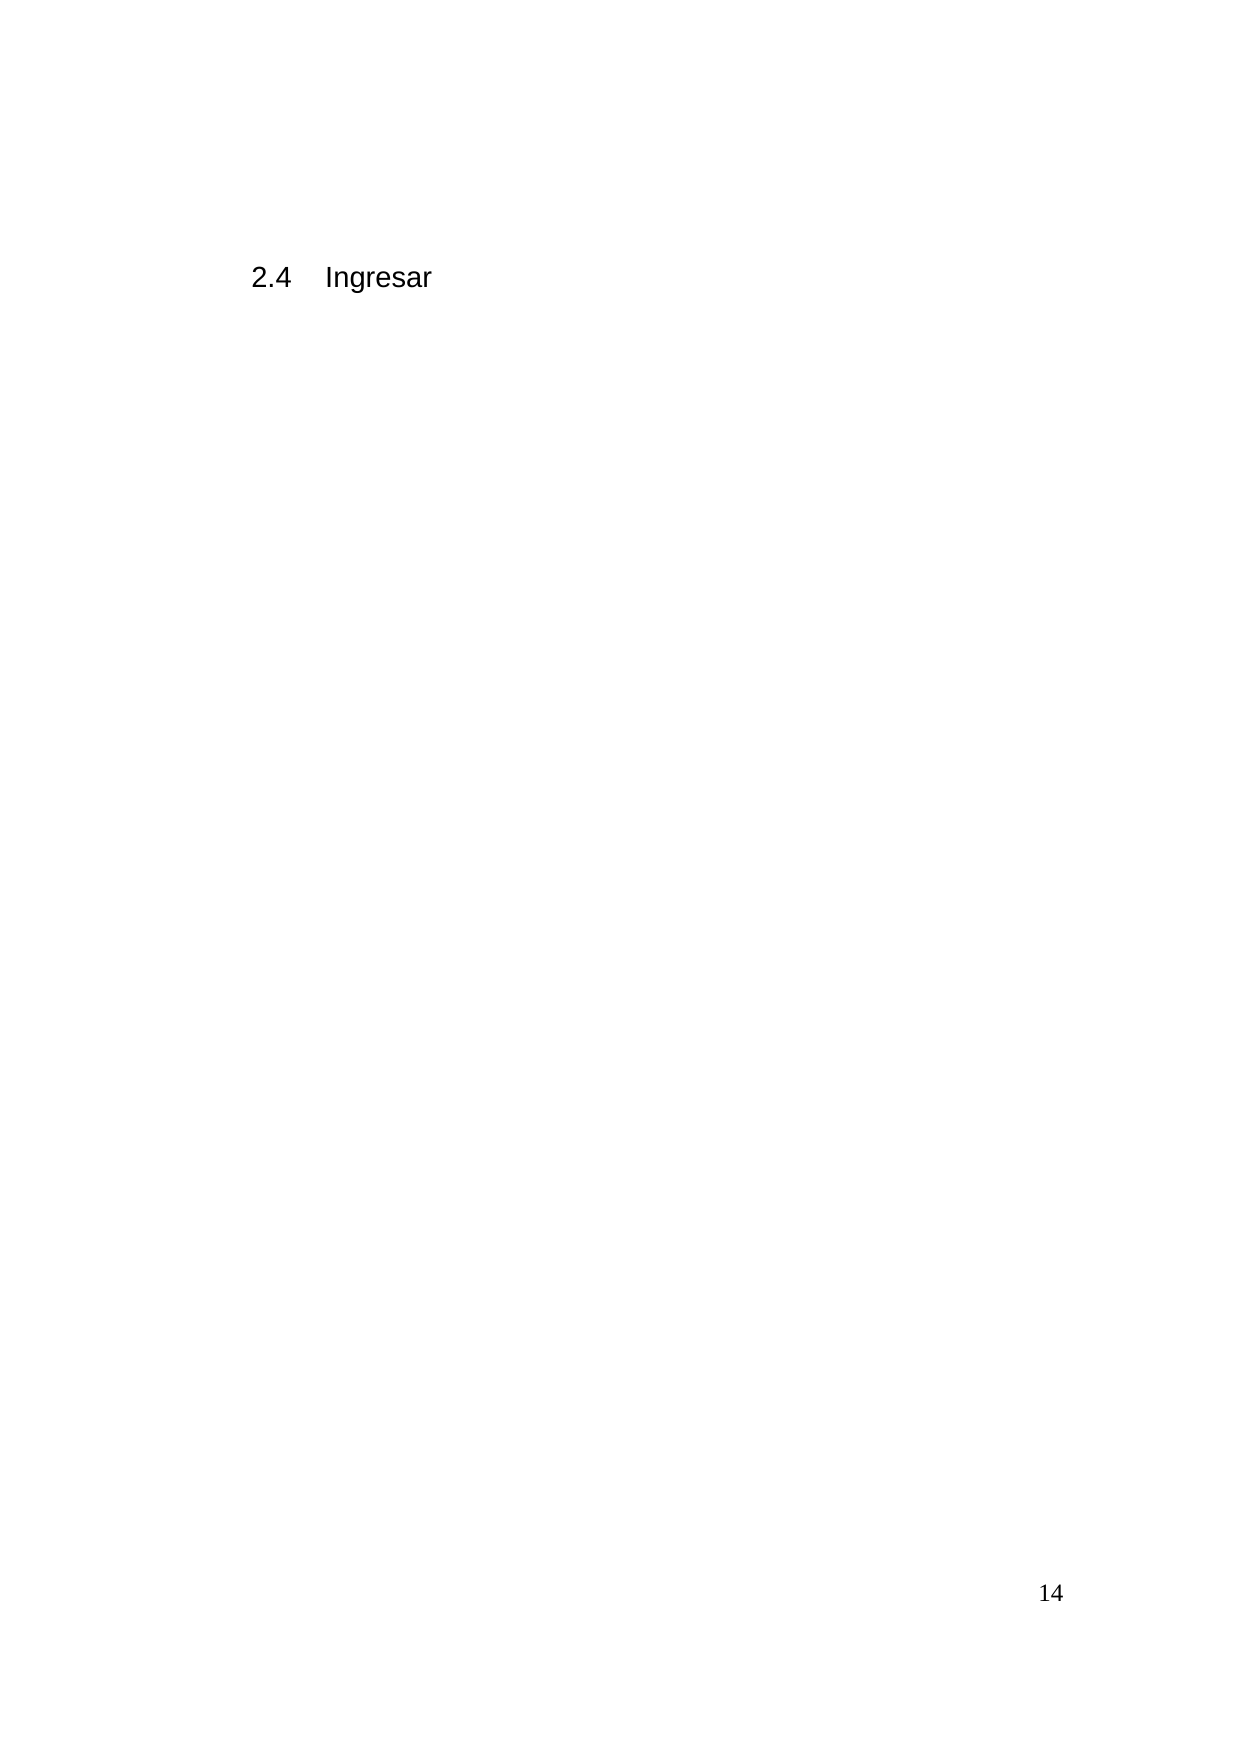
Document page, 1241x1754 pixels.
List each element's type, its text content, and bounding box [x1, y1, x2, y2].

text 2.4 Ingresar [177, 260, 1063, 327]
